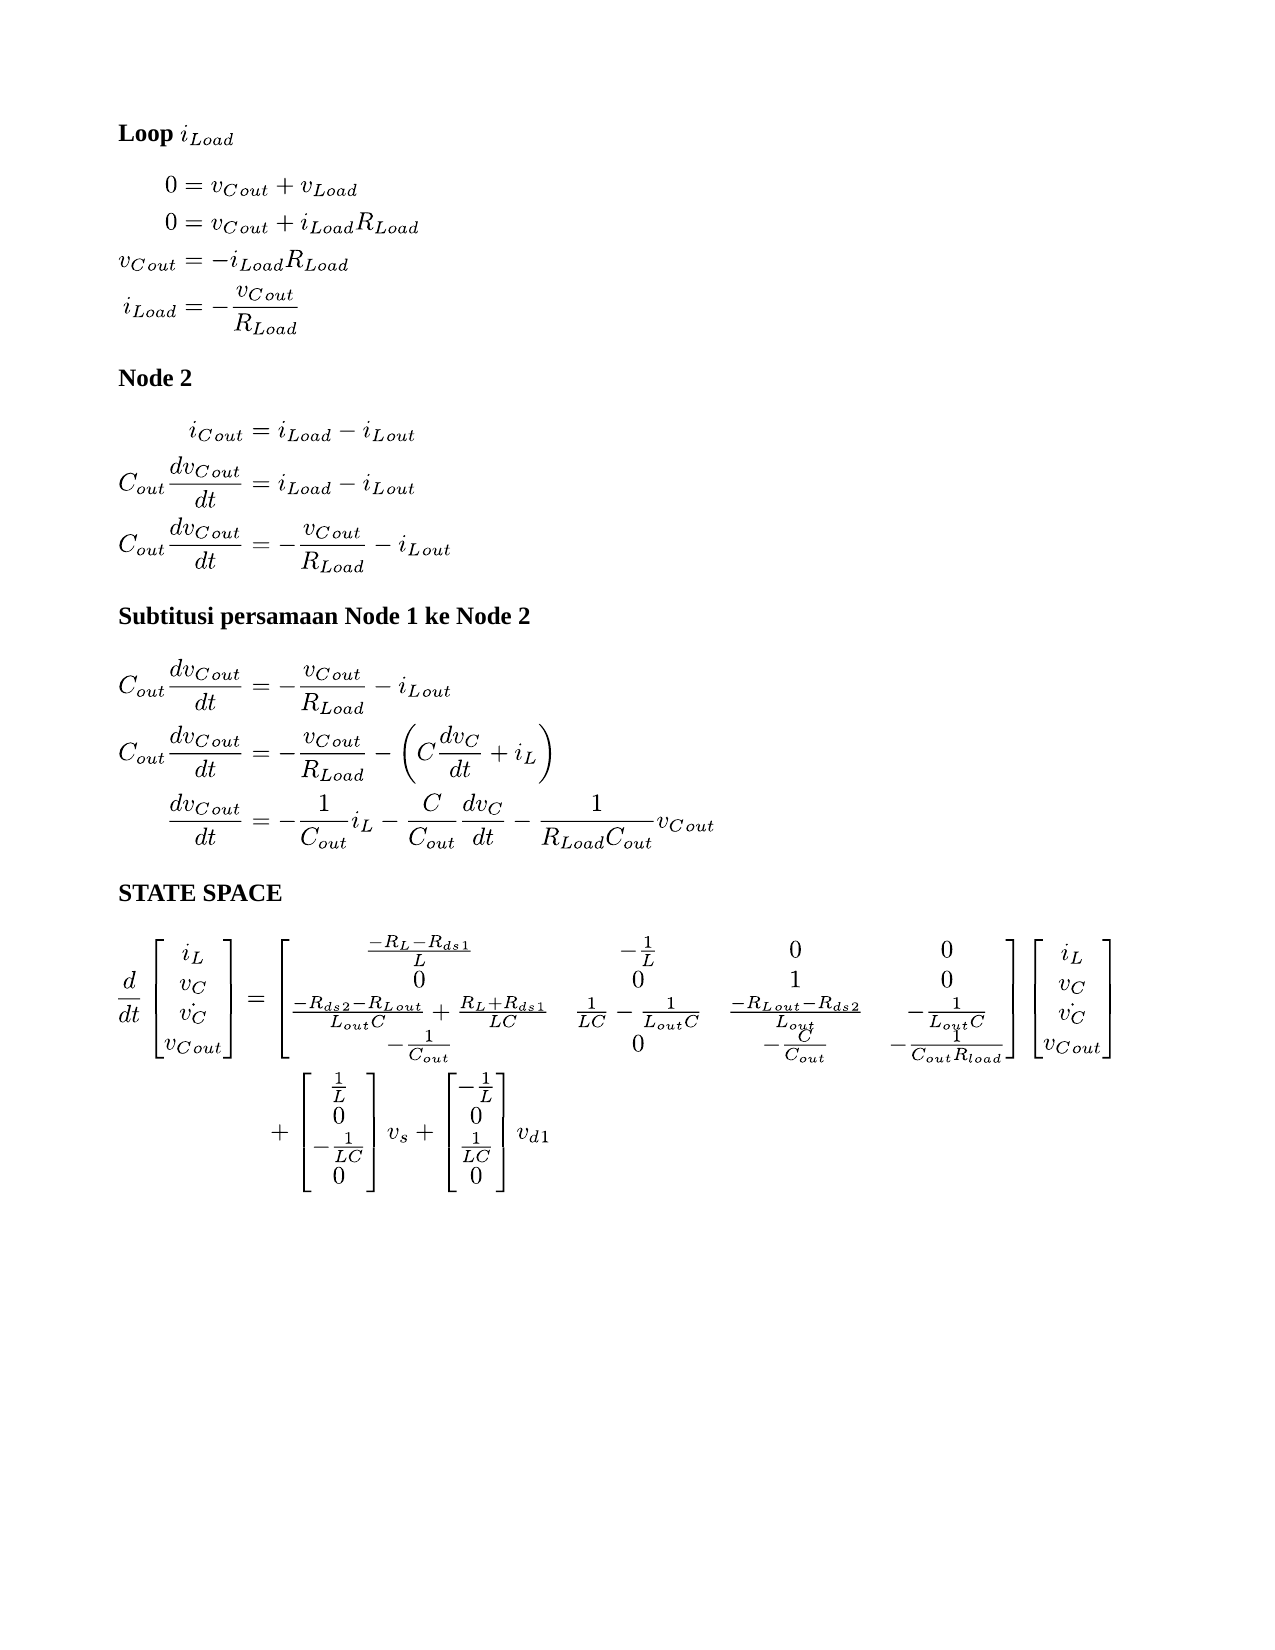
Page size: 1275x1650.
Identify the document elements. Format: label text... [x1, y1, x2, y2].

text Loop [118, 118, 1157, 147]
text STATE SPACE [118, 878, 1157, 906]
text Subtitusi persamaan Node 1 ke Node 2 [118, 601, 1157, 630]
text Node 2 [118, 363, 1157, 392]
